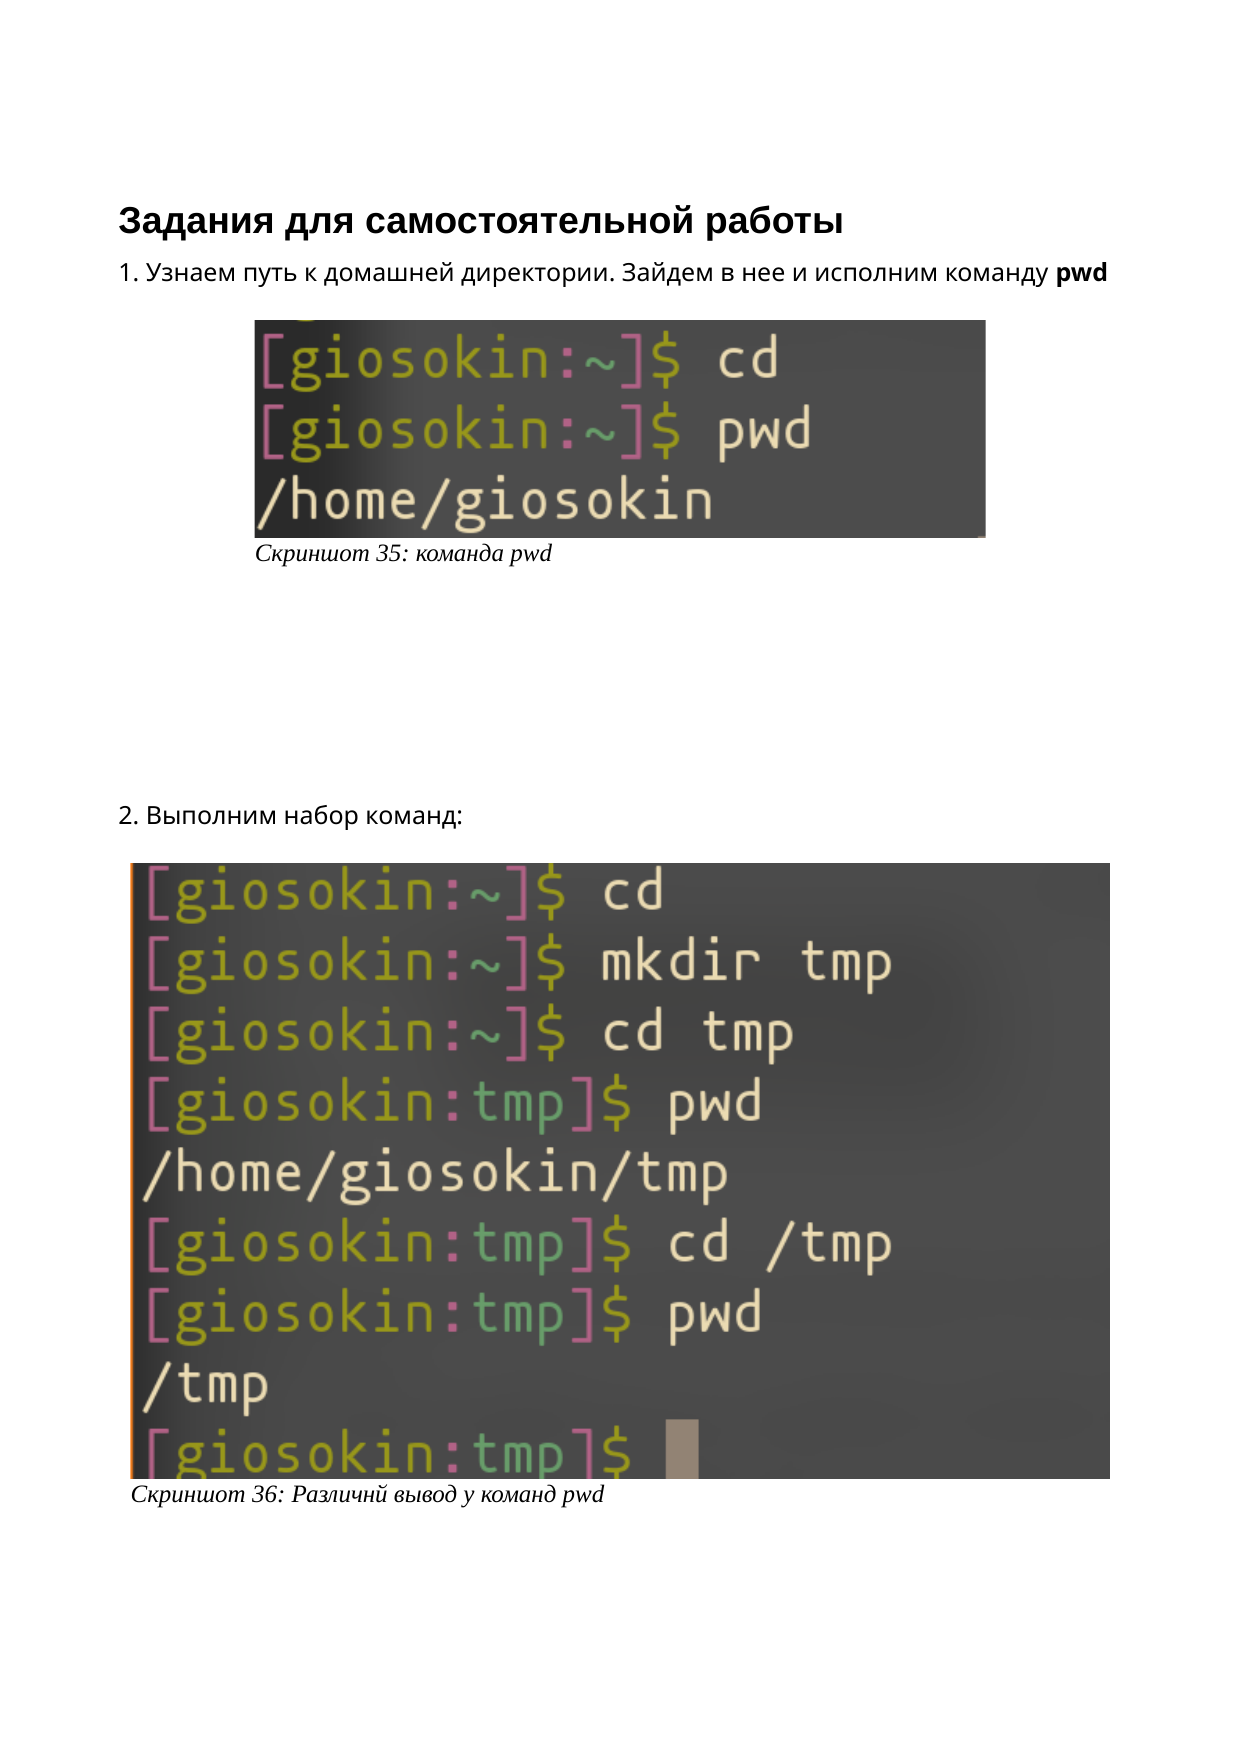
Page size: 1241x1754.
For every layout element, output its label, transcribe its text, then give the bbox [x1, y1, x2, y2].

text Скриншот 35: команда pwd [254, 538, 986, 567]
text 2. Выполним набор команд: [118, 797, 1122, 831]
picture [254, 320, 986, 538]
subtitle Задания для самостоятельной работы [118, 199, 1122, 242]
picture [130, 863, 1110, 1479]
text 1. Узнаем путь к домашней директории. Зайдем в нее и исполним команду pwd [118, 254, 1122, 288]
text Скриншот 36: Различнй вывод у команд pwd [130, 1479, 1110, 1508]
